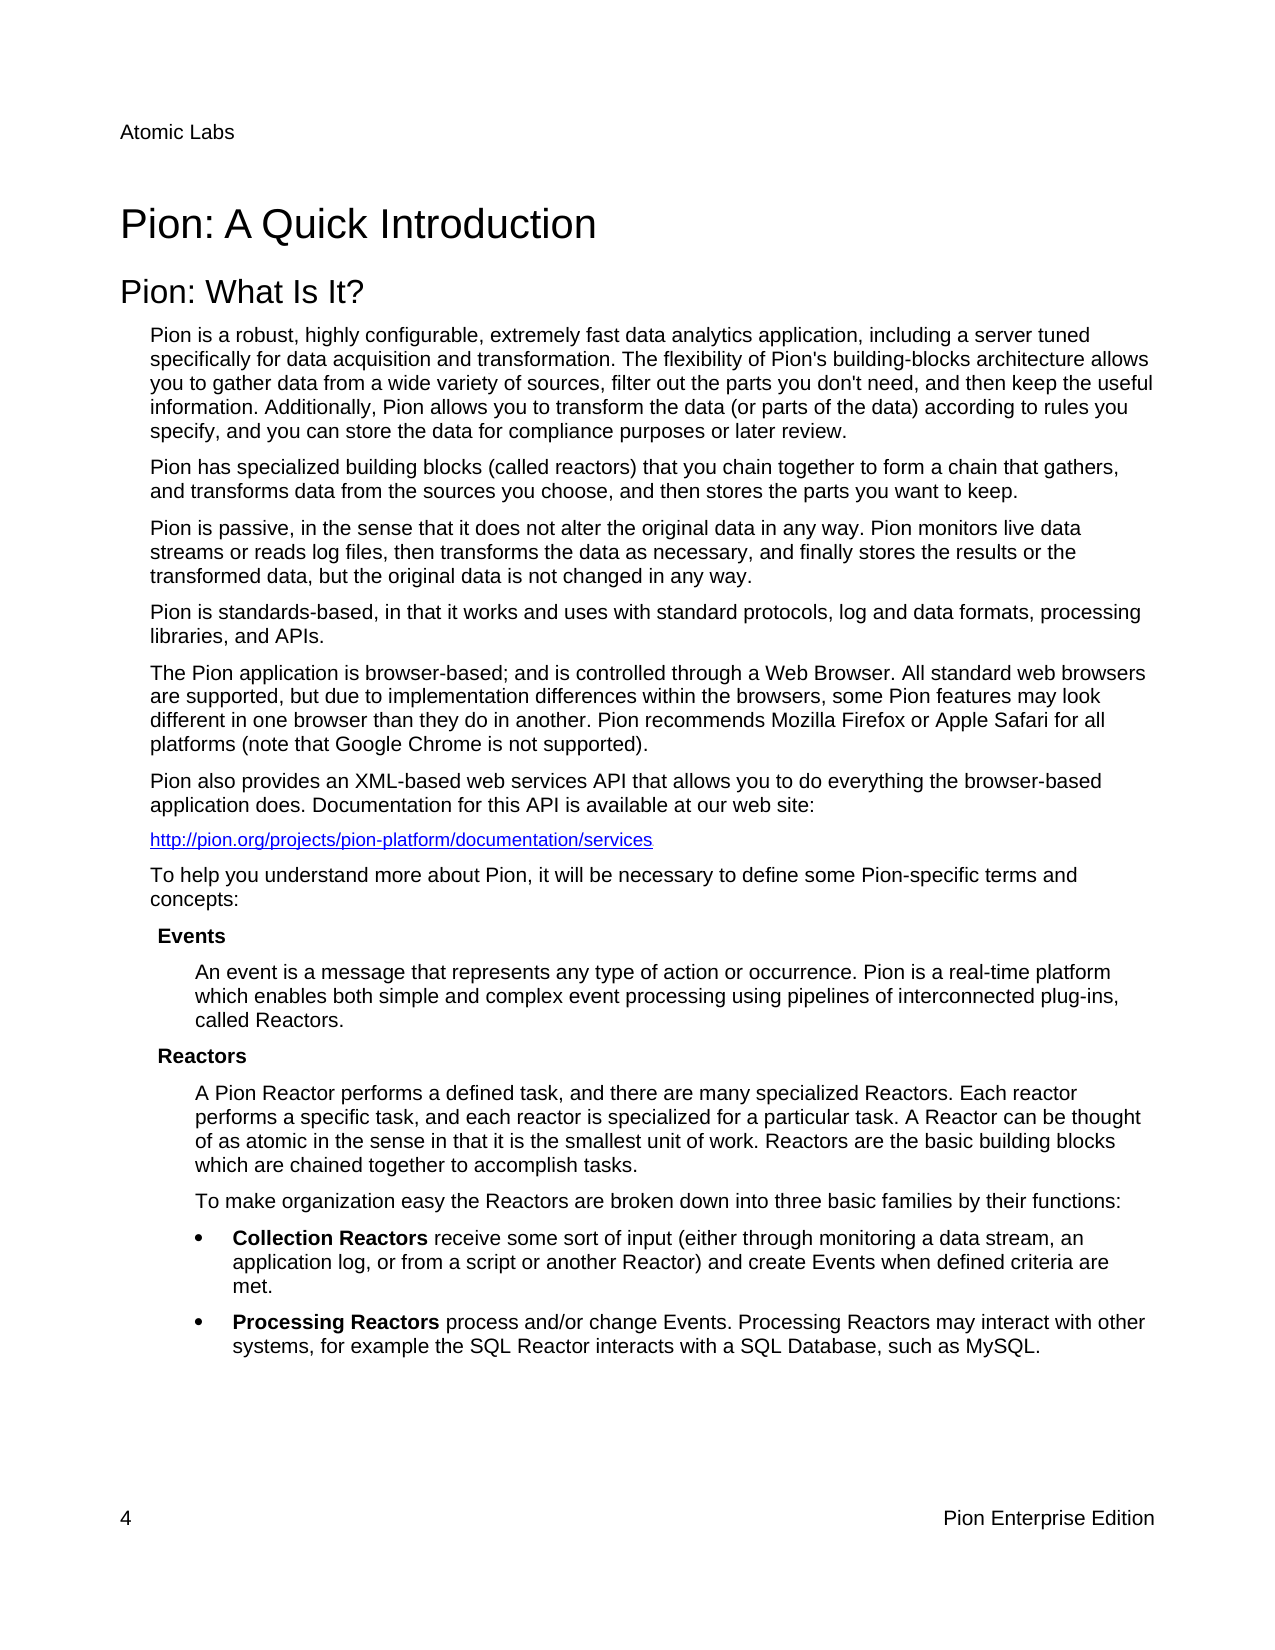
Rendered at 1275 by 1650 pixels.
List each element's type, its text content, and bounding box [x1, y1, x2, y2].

subtitle Pion: What Is It? [120, 272, 1155, 310]
text http://pion.org/projects/pion-platform/documentation/servicesU [150, 829, 1155, 851]
text The Pion application is browser-based; and is controlled through a Web Browser. All standard web browsers are supported, but due to implementation differences within the browsers, some Pion features may look different in one browser than they do in another. Pion recommends Mozilla Firefox or Apple Safari for all platforms (note that Google Chrome is not supported). [150, 660, 1155, 756]
text Pion is standards-based, in that it works and uses with standard protocols, log and data formats, processing libraries, and APIs. [150, 600, 1155, 648]
text Pion is passive, in the sense that it does not alter the original data in any way. Pion monitors live data streams or reads log files, then transforms the data as necessary, and finally stores the results or the transformed data, but the original data is not changed in any way. [150, 516, 1155, 587]
subtitle Pion: A Quick Introduction [120, 199, 1155, 247]
text To help you understand more about Pion, it will be necessary to define some Pion-specific terms and concepts: [150, 863, 1155, 911]
list Collection Reactors receive some sort of input (either through monitoring a data stream, an application log, or from a script or another Reactor) and create Events when defined criteria are met. [195, 1226, 1155, 1298]
text Pion also provides an XML-based web services API that allows you to do everything the browser-based application does. Documentation for this API is available at our web site: [150, 769, 1155, 817]
text Pion is a robust, highly configurable, extremely fast data analytics application, including a server tuned specifically for data acquisition and transformation. The flexibility of Pion's building-blocks architecture allows you to gather data from a wide variety of sources, filter out the parts you don't need, and then keep the useful information. Additionally, Pion allows you to transform the data (or parts of the data) according to rules you specify, and you can store the data for compliance purposes or later review. [150, 323, 1155, 443]
text To make organization easy the Reactors are broken down into three basic families by their functions: [195, 1189, 1155, 1213]
list Processing Reactors process and/or change Events. Processing Reactors may interact with other systems, for example the SQL Reactor interacts with a SQL Database, such as MySQL. [195, 1310, 1155, 1358]
text Reactors [157, 1044, 1155, 1068]
text An event is a message that represents any type of action or occurrence. Pion is a real-time platform which enables both simple and complex event processing using pipelines of interconnected plug-ins, called Reactors. [195, 960, 1155, 1032]
text Events [157, 923, 1155, 947]
text Pion has specialized building blocks (called reactors) that you chain together to form a chain that gathers, and transforms data from the sources you choose, and then stores the parts you want to keep. [150, 455, 1155, 503]
text A Pion Reactor performs a defined task, and there are many specialized Reactors. Each reactor performs a specific task, and each reactor is specialized for a particular task. A Reactor can be thought of as atomic in the sense in that it is the smallest unit of work. Reactors are the basic building blocks which are chained together to accomplish tasks. [195, 1081, 1155, 1177]
